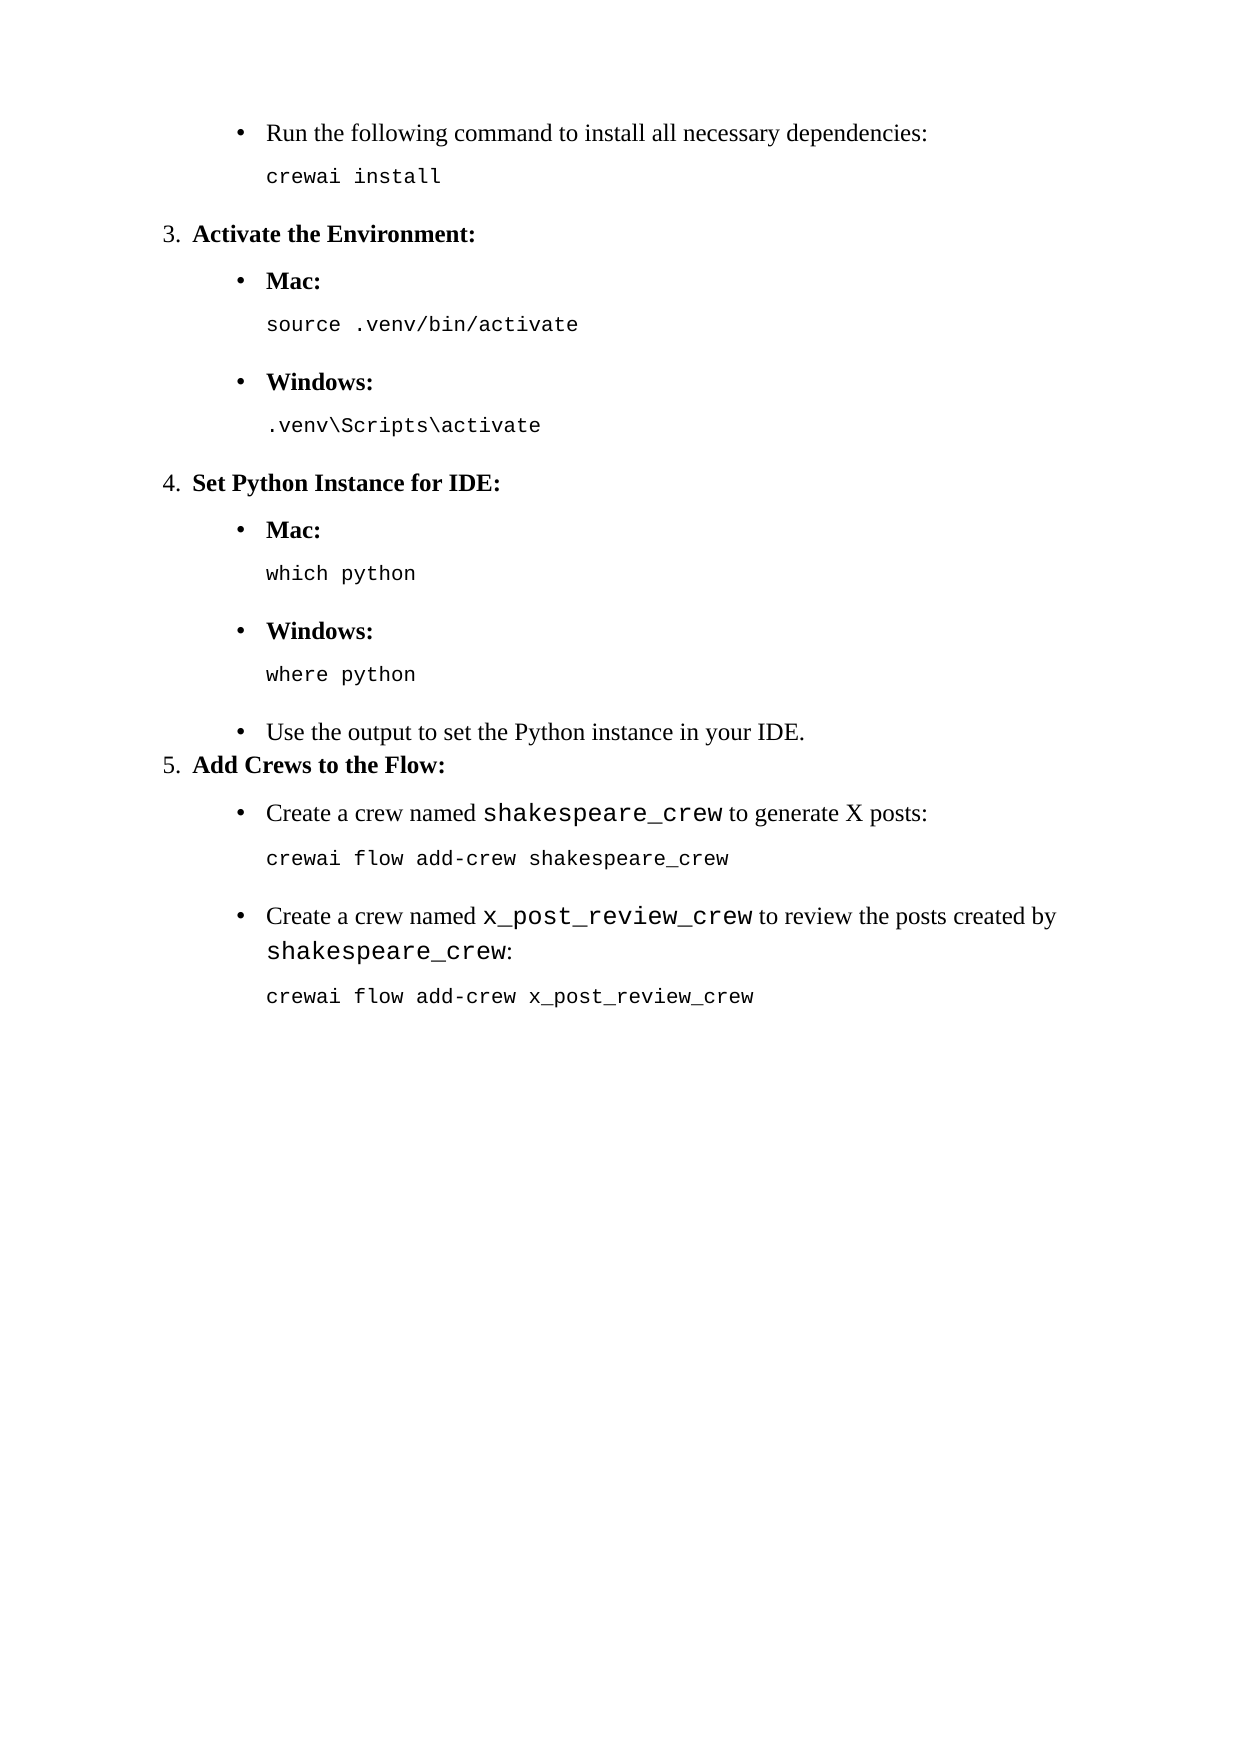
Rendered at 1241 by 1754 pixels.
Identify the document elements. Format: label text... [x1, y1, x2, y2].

list Set Python Instance for IDE: [162, 468, 1122, 497]
list Create a crew named x_post_review_crew to review the posts created by shakespeare_crew: [236, 901, 1122, 967]
list Activate the Environment: [162, 219, 1122, 248]
list Windows: [236, 367, 1122, 396]
list Add Crews to the Flow: [162, 750, 1122, 779]
list Mac: [236, 516, 1122, 544]
list Mac: [236, 266, 1122, 295]
list crewai flow add-crew x_post_review_crew [236, 986, 1122, 1009]
list Create a crew named shakespeare_crew to generate X posts: [236, 798, 1122, 828]
list Windows: [236, 616, 1122, 645]
list crewai install [236, 166, 1122, 189]
list where python [236, 664, 1122, 687]
list crewai flow add-crew shakespeare_crew [236, 848, 1122, 871]
list which python [236, 563, 1122, 587]
list Run the following command to install all necessary dependencies: [236, 118, 1122, 147]
list .venv\Scripts\activate [236, 415, 1122, 438]
list source .venv/bin/activate [236, 314, 1122, 338]
list Use the output to set the Python instance in your IDE. [236, 717, 1122, 746]
